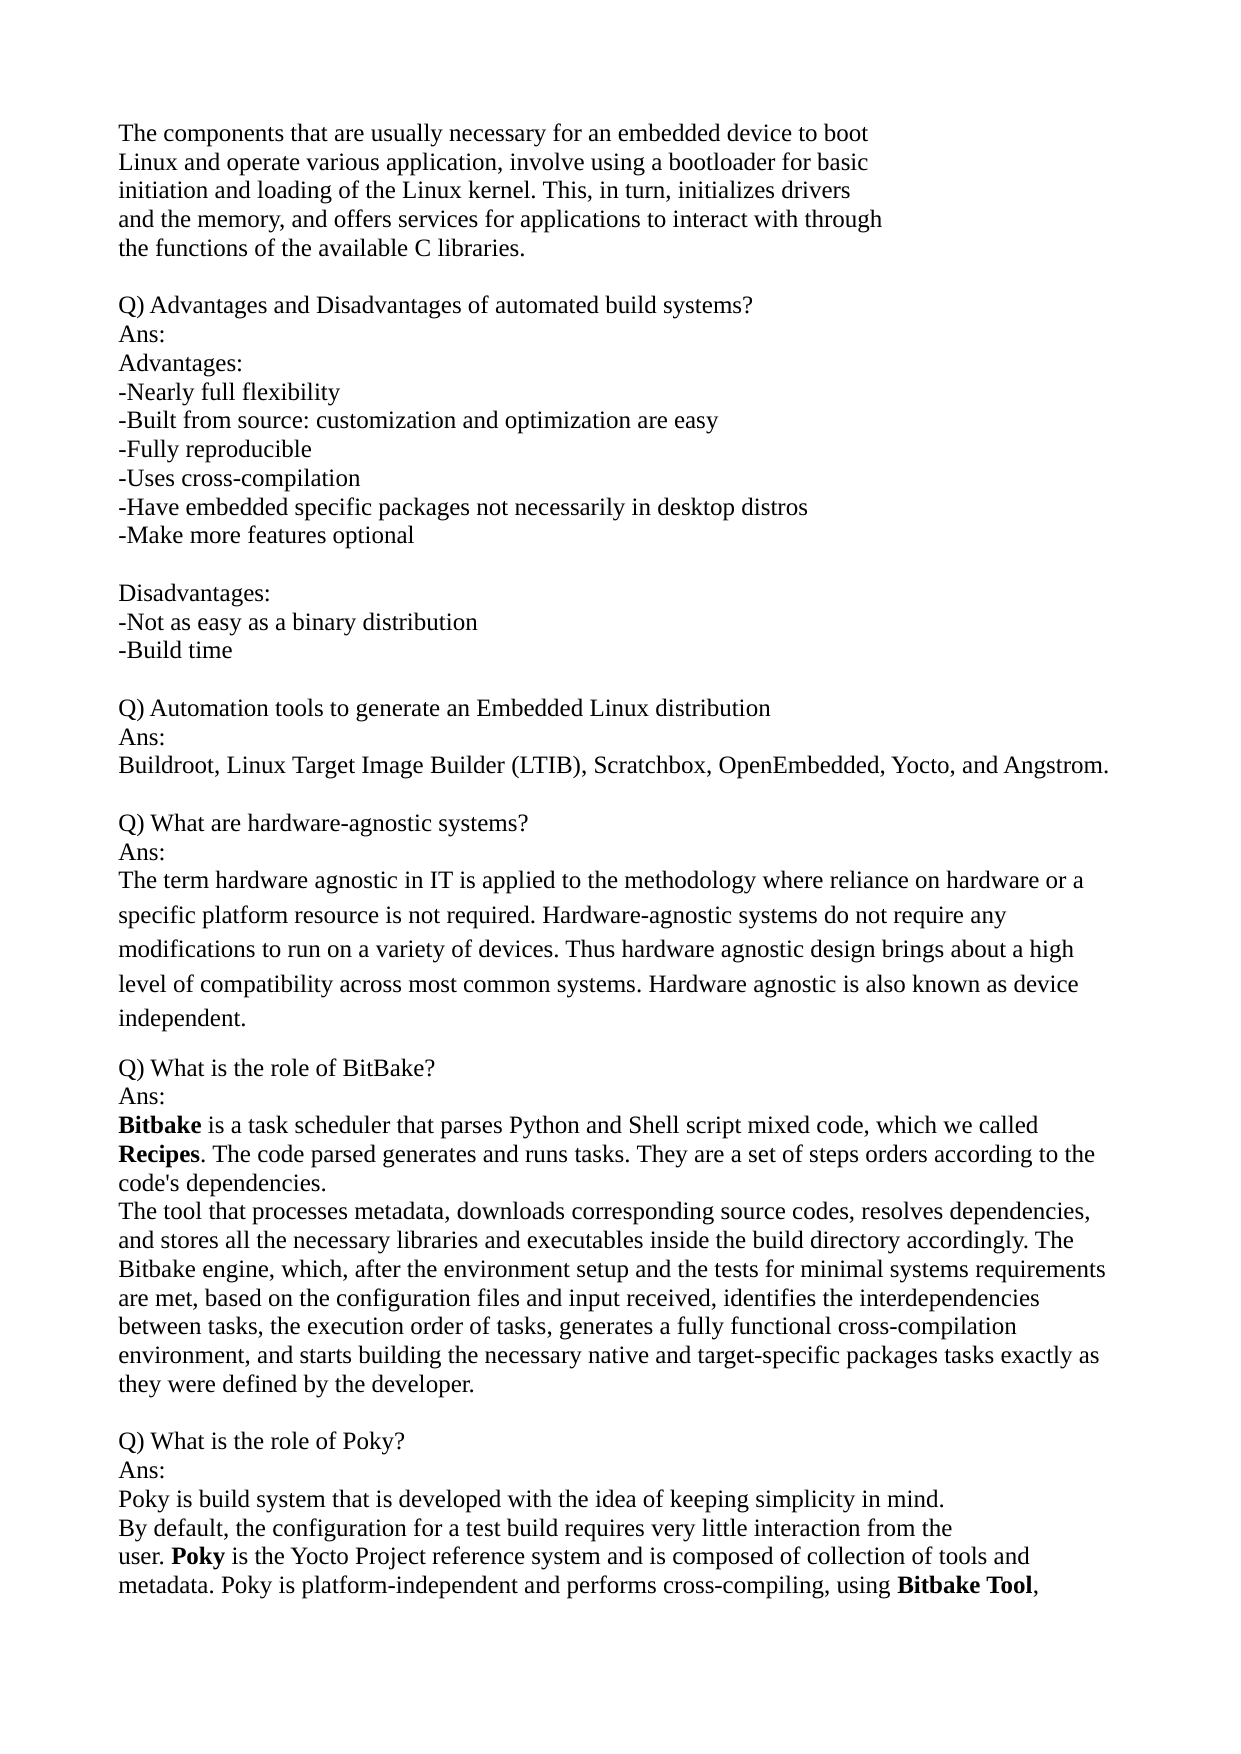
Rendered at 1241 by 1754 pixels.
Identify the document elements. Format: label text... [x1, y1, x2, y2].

text Q) What is the role of BitBake? [118, 1053, 1122, 1081]
text -Built from source: customization and optimization are easy [118, 406, 1122, 434]
text they were defined by the developer. [118, 1369, 1122, 1398]
text Disadvantages: [118, 578, 1122, 607]
text and the memory, and offers services for applications to interact with through [118, 204, 1122, 233]
text Buildroot, Linux Target Image Builder (LTIB), Scratchbox, OpenEmbedded, Yocto, and Angstrom. [118, 751, 1122, 779]
text Ans: [118, 319, 1122, 348]
text Q) Advantages and Disadvantages of automated build systems? [118, 291, 1122, 319]
text Ans: [118, 1455, 1122, 1484]
text user. Poky is the Yocto Project reference system and is composed of collection of tools and metadata. Poky is platform-independent and performs cross-compiling, using Bitbake Tool, [118, 1541, 1122, 1599]
text Q) What are hardware-agnostic systems? [118, 808, 1122, 837]
text Ans: [118, 837, 1122, 866]
text Ans: [118, 1081, 1122, 1110]
text The tool that processes metadata, downloads corresponding source codes, resolves dependencies, and stores all the necessary libraries and executables inside the build directory accordingly. The Bitbake engine, which, after the environment setup and the tests for minimal systems requirements are met, based on the configuration files and input received, identifies the interdependencies between tasks, the execution order of tasks, generates a fully functional cross-compilation environment, and starts building the necessary native and target-specific packages tasks exactly as [118, 1196, 1122, 1369]
text Q) What is the role of Poky? [118, 1426, 1122, 1455]
text -Not as easy as a binary distribution [118, 607, 1122, 636]
text -Make more features optional [118, 521, 1122, 549]
text Ans: [118, 722, 1122, 751]
text -Fully reproducible [118, 434, 1122, 463]
text Linux and operate various application, involve using a bootloader for basic [118, 147, 1122, 176]
text The term hardware agnostic in IT is applied to the methodology where reliance on hardware or a specific platform resource is not required. Hardware-agnostic systems do not require any modifications to run on a variety of devices. Thus hardware agnostic design brings about a high level of compatibility across most common systems. Hardware agnostic is also known as device independent. [118, 866, 1122, 1032]
text -Build time [118, 636, 1122, 664]
text The components that are usually necessary for an embedded device to boot [118, 118, 1122, 147]
text Advantages: [118, 348, 1122, 377]
text Poky is build system that is developed with the idea of keeping simplicity in mind. [118, 1484, 1122, 1513]
text the functions of the available C libraries. [118, 233, 1122, 262]
text -Uses cross-compilation [118, 463, 1122, 492]
text By default, the configuration for a test build requires very little interaction from the [118, 1513, 1122, 1541]
text Bitbake is a task scheduler that parses Python and Shell script mixed code, which we called Recipes. The code parsed generates and runs tasks. They are a set of steps orders according to the code's dependencies. [118, 1110, 1122, 1196]
text -Nearly full flexibility [118, 377, 1122, 406]
text -Have embedded specific packages not necessarily in desktop distros [118, 492, 1122, 521]
text Q) Automation tools to generate an Embedded Linux distribution [118, 693, 1122, 722]
text initiation and loading of the Linux kernel. This, in turn, initializes drivers [118, 176, 1122, 204]
